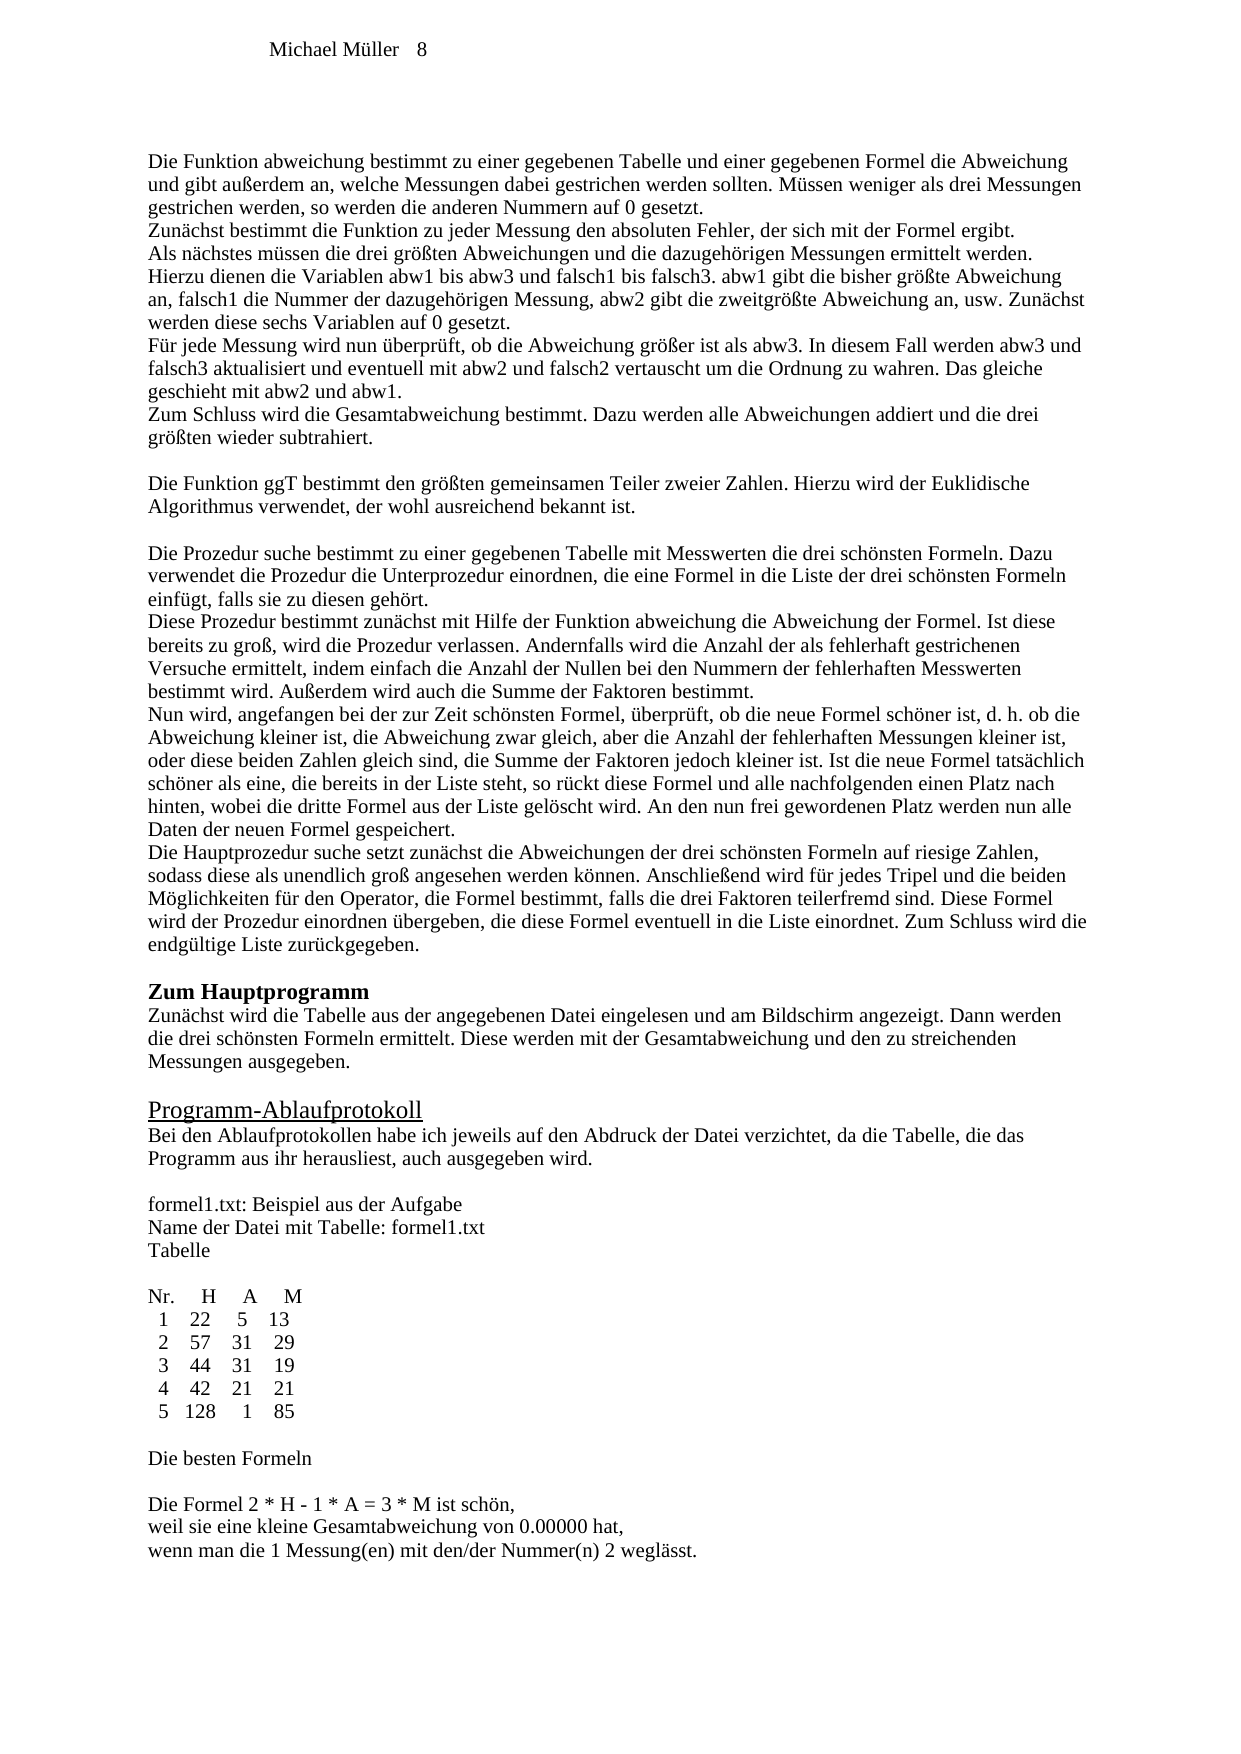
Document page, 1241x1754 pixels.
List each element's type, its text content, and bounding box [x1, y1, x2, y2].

text Zum Hauptprogramm [148, 979, 1092, 1004]
text Nun wird, angefangen bei der zur Zeit schönsten Formel, überprüft, ob die neue Formel schöner ist, d. h. ob die Abweichung kleiner ist, die Abweichung zwar gleich, aber die Anzahl der fehlerhaften Messungen kleiner ist, oder diese beiden Zahlen gleich sind, die Summe der Faktoren jedoch kleiner ist. Ist die neue Formel tatsächlich schöner als eine, die bereits in der Liste steht, so rückt diese Formel und alle nachfolgenden einen Platz nach hinten, wobei die dritte Formel aus der Liste gelöscht wird. An den nun frei gewordenen Platz werden nun alle Daten der neuen Formel gespeichert. [148, 702, 1092, 841]
text Als nächstes müssen die drei größten Abweichungen und die dazugehörigen Messungen ermittelt werden. Hierzu dienen die Variablen abw1 bis abw3 und falsch1 bis falsch3. abw1 gibt die bisher größte Abweichung an, falsch1 die Nummer der dazugehörigen Messung, abw2 gibt die zweitgrößte Abweichung an, usw. Zunächst werden diese sechs Variablen auf 0 gesetzt. [148, 242, 1092, 334]
text 1 22 5 13 [148, 1308, 1092, 1331]
text Tabelle [148, 1239, 1092, 1262]
text Zunächst bestimmt die Funktion zu jeder Messung den absoluten Fehler, der sich mit der Formel ergibt. [148, 219, 1092, 242]
text Name der Datei mit Tabelle: formel1.txt [148, 1216, 1092, 1239]
text formel1.txt: Beispiel aus der Aufgabe [148, 1193, 1092, 1216]
text 3 44 31 19 [148, 1354, 1092, 1377]
text Für jede Messung wird nun überprüft, ob die Abweichung größer ist als abw3. In diesem Fall werden abw3 und falsch3 aktualisiert und eventuell mit abw2 und falsch2 vertauscht um die Ordnung zu wahren. Das gleiche geschieht mit abw2 und abw1. [148, 334, 1092, 403]
text Die Funktion abweichung bestimmt zu einer gegebenen Tabelle und einer gegebenen Formel die Abweichung und gibt außerdem an, welche Messungen dabei gestrichen werden sollten. Müssen weniger als drei Messungen gestrichen werden, so werden die anderen Nummern auf 0 gesetzt. [148, 150, 1092, 219]
text wenn man die 1 Messung(en) mit den/der Nummer(n) 2 weglässt. [148, 1538, 1092, 1561]
text weil sie eine kleine Gesamtabweichung von 0.00000 hat, [148, 1515, 1092, 1538]
text 5 128 1 85 [148, 1400, 1092, 1423]
text Programm-Ablaufprotokoll [148, 1096, 1092, 1124]
text 4 42 21 21 [148, 1377, 1092, 1400]
text Zunächst wird die Tabelle aus der angegebenen Datei eingelesen und am Bildschirm angezeigt. Dann werden die drei schönsten Formeln ermittelt. Diese werden mit der Gesamtabweichung und den zu streichenden Messungen ausgegeben. [148, 1004, 1092, 1073]
text Die Funktion ggT bestimmt den größten gemeinsamen Teiler zweier Zahlen. Hierzu wird der Euklidische Algorithmus verwendet, der wohl ausreichend bekannt ist. [148, 472, 1092, 518]
text Die besten Formeln [148, 1446, 1092, 1469]
text Die Formel 2 * H - 1 * A = 3 * M ist schön, [148, 1492, 1092, 1515]
text Zum Schluss wird die Gesamtabweichung bestimmt. Dazu werden alle Abweichungen addiert und die drei größten wieder subtrahiert. [148, 403, 1092, 449]
text Diese Prozedur bestimmt zunächst mit Hilfe der Funktion abweichung die Abweichung der Formel. Ist diese bereits zu groß, wird die Prozedur verlassen. Andernfalls wird die Anzahl der als fehlerhaft gestrichenen Versuche ermittelt, indem einfach die Anzahl der Nullen bei den Nummern der fehlerhaften Messwerten bestimmt wird. Außerdem wird auch die Summe der Faktoren bestimmt. [148, 610, 1092, 702]
text Die Hauptprozedur suche setzt zunächst die Abweichungen der drei schönsten Formeln auf riesige Zahlen, sodass diese als unendlich groß angesehen werden können. Anschließend wird für jedes Tripel und die beiden Möglichkeiten für den Operator, die Formel bestimmt, falls die drei Faktoren teilerfremd sind. Diese Formel wird der Prozedur einordnen übergeben, die diese Formel eventuell in die Liste einordnet. Zum Schluss wird die endgültige Liste zurückgegeben. [148, 841, 1092, 956]
text Die Prozedur suche bestimmt zu einer gegebenen Tabelle mit Messwerten die drei schönsten Formeln. Dazu verwendet die Prozedur die Unterprozedur einordnen, die eine Formel in die Liste der drei schönsten Formeln einfügt, falls sie zu diesen gehört. [148, 541, 1092, 610]
text Bei den Ablaufprotokollen habe ich jeweils auf den Abdruck der Datei verzichtet, da die Tabelle, die das Programm aus ihr herausliest, auch ausgegeben wird. [148, 1124, 1092, 1170]
text 2 57 31 29 [148, 1331, 1092, 1354]
text Nr. H A M [148, 1285, 1092, 1308]
